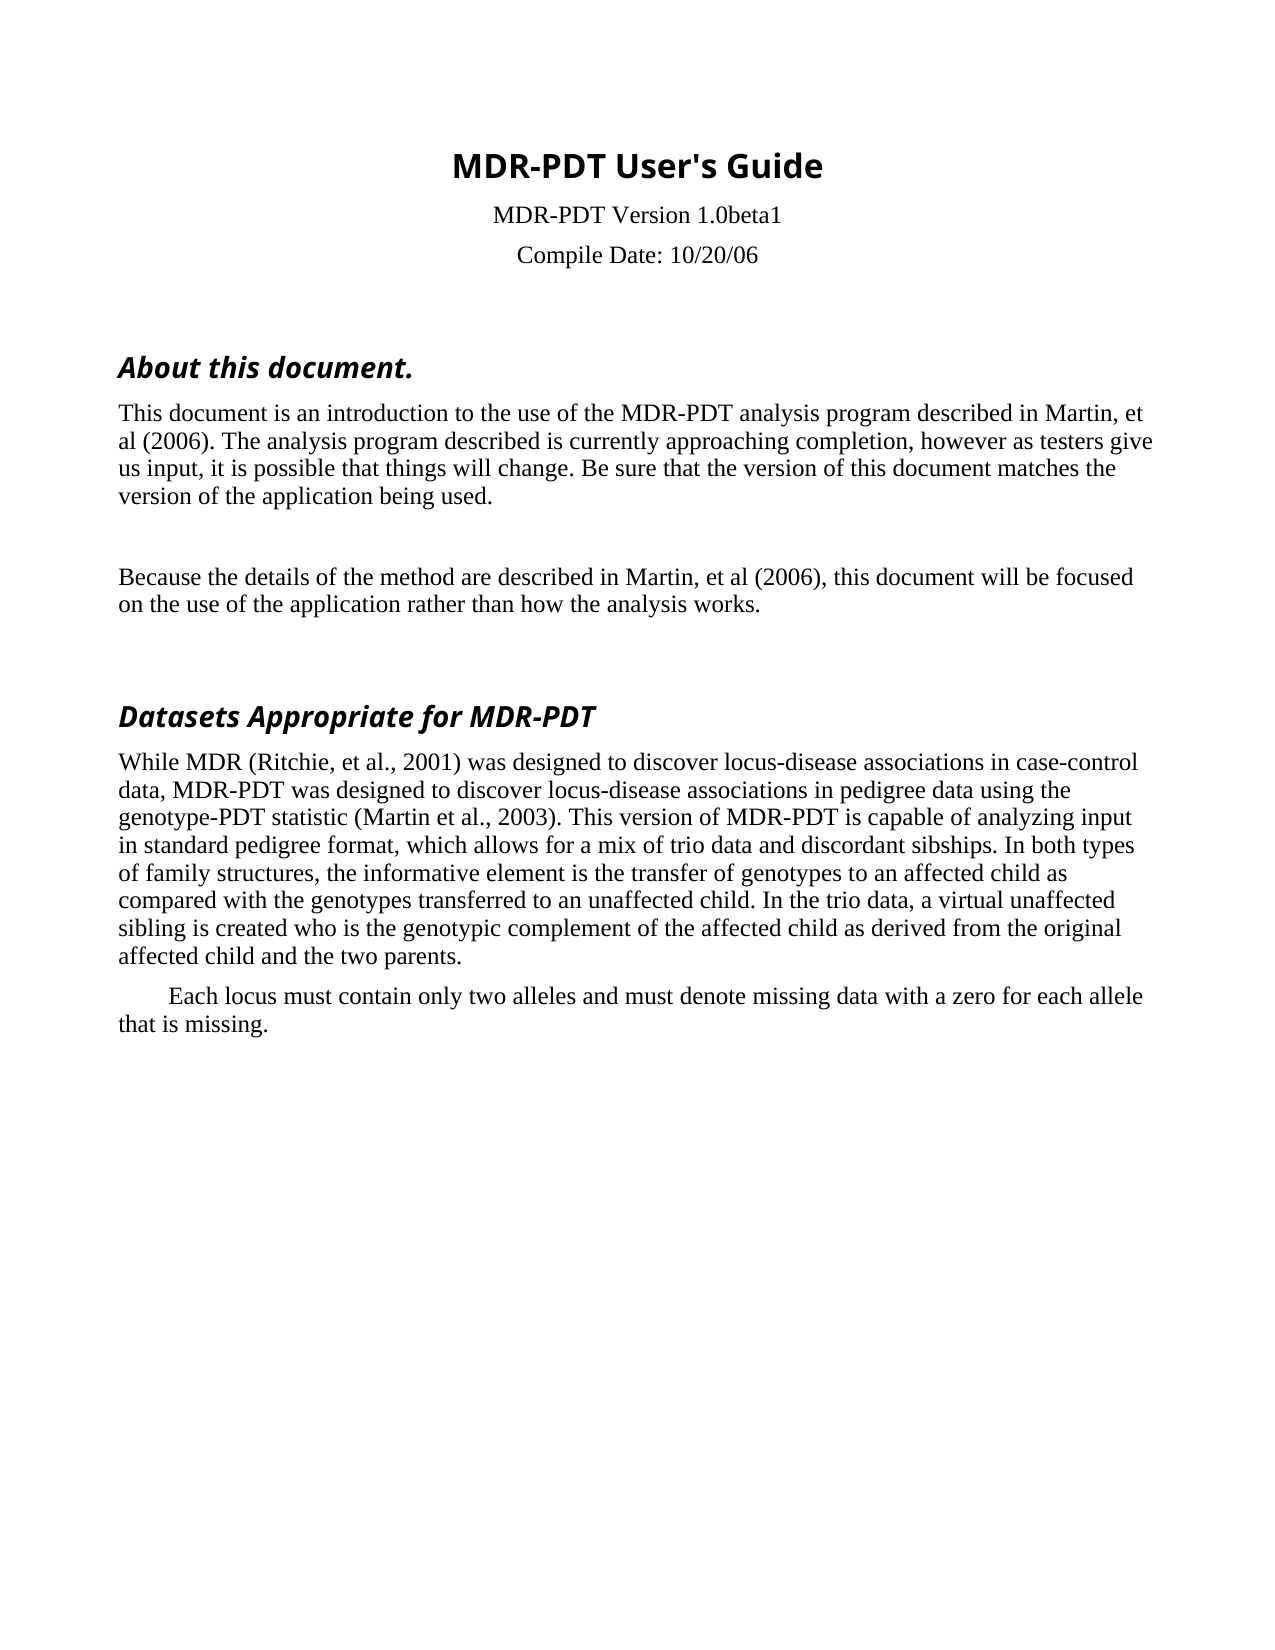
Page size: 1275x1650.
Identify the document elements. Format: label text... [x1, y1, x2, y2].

text Compile Date: 10/20/06 [118, 242, 1157, 269]
text This document is an introduction to the use of the MDR-PDT analysis program described in Martin, et al (2006). The analysis program described is currently approaching completion, however as testers give us input, it is possible that things will change. Be sure that the version of this document matches the version of the application being used. [118, 399, 1157, 510]
text While MDR (Ritchie, et al., 2001) was designed to discover locus-disease associations in case-control data, MDR-PDT was designed to discover locus-disease associations in pedigree data using the genotype-PDT statistic (Martin et al., 2003). This version of MDR-PDT is capable of analyzing input in standard pedigree format, which allows for a mix of trio data and discordant sibships. In both types of family structures, the informative element is the transfer of genotypes to an affected child as compared with the genotypes transferred to an unaffected child. In the trio data, a virtual unaffected sibling is created who is the genotypic complement of the affected child as derived from the original affected child and the two parents. [118, 748, 1157, 970]
text MDR-PDT Version 1.0beta1 [118, 201, 1157, 229]
text Because the details of the method are described in Martin, et al (2006), this document will be focused on the use of the application rather than how the analysis works. [118, 563, 1157, 618]
subtitle Datasets Appropriate for MDR-PDT [118, 696, 1157, 736]
subtitle MDR-PDT User's Guide [118, 143, 1157, 189]
text Each locus must contain only two alleles and must denote missing data with a zero for each allele that is missing. [118, 982, 1157, 1038]
subtitle About this document. [118, 347, 1157, 387]
